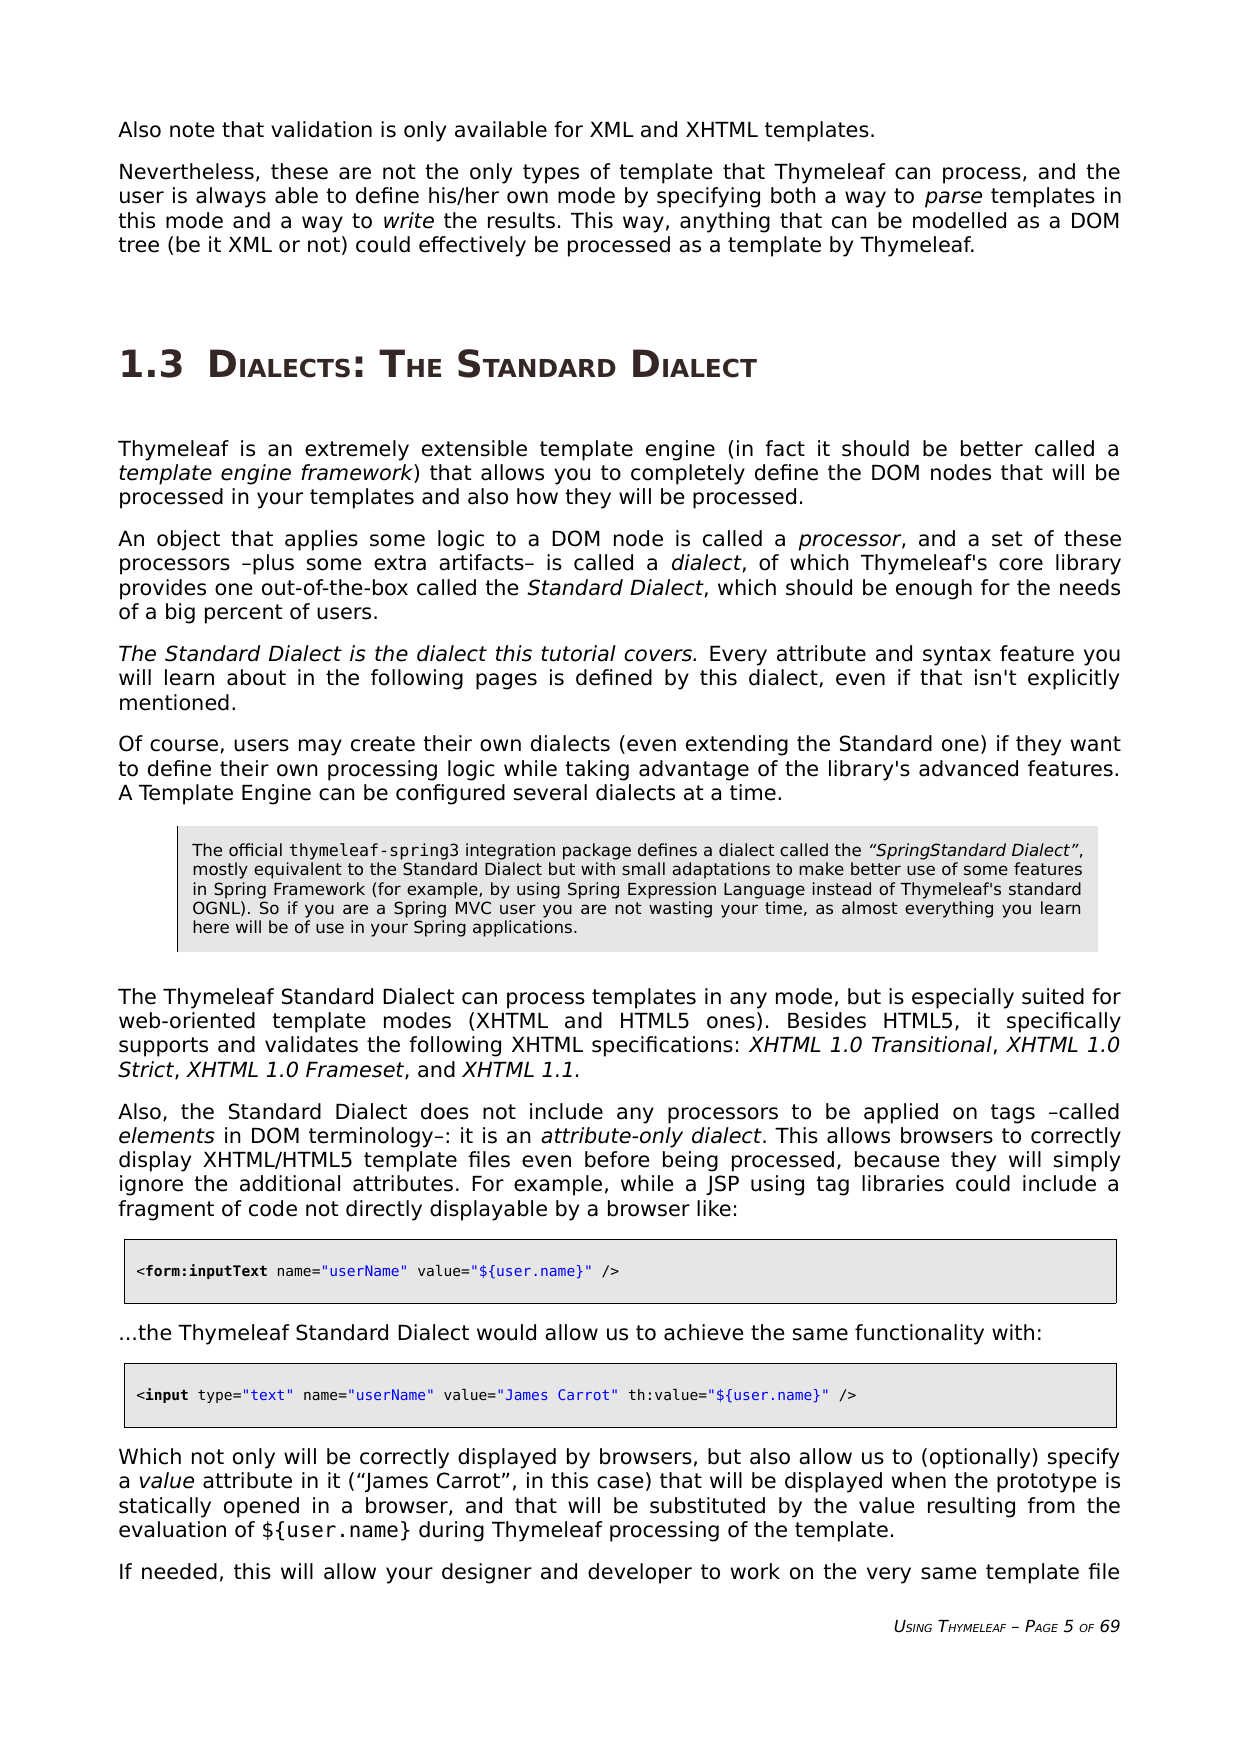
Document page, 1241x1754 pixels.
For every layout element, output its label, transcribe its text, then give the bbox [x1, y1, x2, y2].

text An object that applies some logic to a DOM node is called a processor, and a set of these processors –plus some extra artifacts– is called a dialect, of which Thymeleaf's core library provides one out-of-the-box called the Standard Dialect, which should be enough for the needs of a big percent of users. [118, 527, 1122, 624]
text The Thymeleaf Standard Dialect can process templates in any mode, but is especially suited for web-oriented template modes (XHTML and HTML5 ones). Besides HTML5, it specifically supports and validates the following XHTML specifications: XHTML 1.0 Transitional, XHTML 1.0 Strict, XHTML 1.0 Frameset, and XHTML 1.1. [118, 985, 1122, 1082]
text The Standard Dialect is the dialect this tutorial covers. Every attribute and syntax feature you will learn about in the following pages is defined by this dialect, even if that isn't explicitly mentioned. [118, 642, 1122, 715]
text The official thymeleaf-spring3 integration package defines a dialect called the “SpringStandard Dialect”, mostly equivalent to the Standard Dialect but with small adaptations to make better use of some features in Spring Framework (for example, by using Spring Expression Language instead of Thymeleaf's standard OGNL). So if you are a Spring MVC user you are not wasting your time, as almost everything you learn here will be of use in your Spring applications. [178, 826, 1098, 952]
text If needed, this will allow your designer and developer to work on the very same template file [118, 1560, 1122, 1584]
text Which not only will be correctly displayed by browsers, but also allow us to (optionally) specify a value attribute in it (“James Carrot”, in this case) that will be displayed when the prototype is statically opened in a browser, and that will be substituted by the value resulting from the evaluation of ${user.name} during Thymeleaf processing of the template. [118, 1445, 1122, 1542]
text <form:inputText name="userName" value="${user.name}" /> [125, 1240, 1116, 1303]
text Thymeleaf is an extremely extensible template engine (in fact it should be better called a template engine framework) that allows you to completely define the DOM nodes that will be processed in your templates and also how they will be processed. [118, 437, 1122, 509]
text Of course, users may create their own dialects (even extending the Standard one) if they want to define their own processing logic while taking advantage of the library's advanced features. A Template Engine can be configured several dialects at a time. [118, 732, 1122, 805]
text ...the Thymeleaf Standard Dialect would allow us to achieve the same functionality with: [118, 1321, 1122, 1345]
text Nevertheless, these are not the only types of template that Thymeleaf can process, and the user is always able to define his/her own mode by specifying both a way to parse templates in this mode and a way to write the results. This way, anything that can be modelled as a DOM tree (be it XML or not) could effectively be processed as a template by Thymeleaf. [118, 160, 1122, 257]
text Also note that validation is only available for XML and XHTML templates. [118, 118, 1122, 142]
text Also, the Standard Dialect does not include any processors to be applied on tags –called elements in DOM terminology–: it is an attribute-only dialect. This allows browsers to correctly display XHTML/HTML5 template files even before being processed, because they will simply ignore the additional attributes. For example, while a JSP using tag libraries could include a fragment of code not directly displayable by a browser like: [118, 1100, 1122, 1221]
subtitle Dialects: The Standard Dialect [118, 343, 1122, 386]
text <input type="text" name="userName" value="James Carrot" th:value="${user.name}" /> [125, 1364, 1116, 1427]
